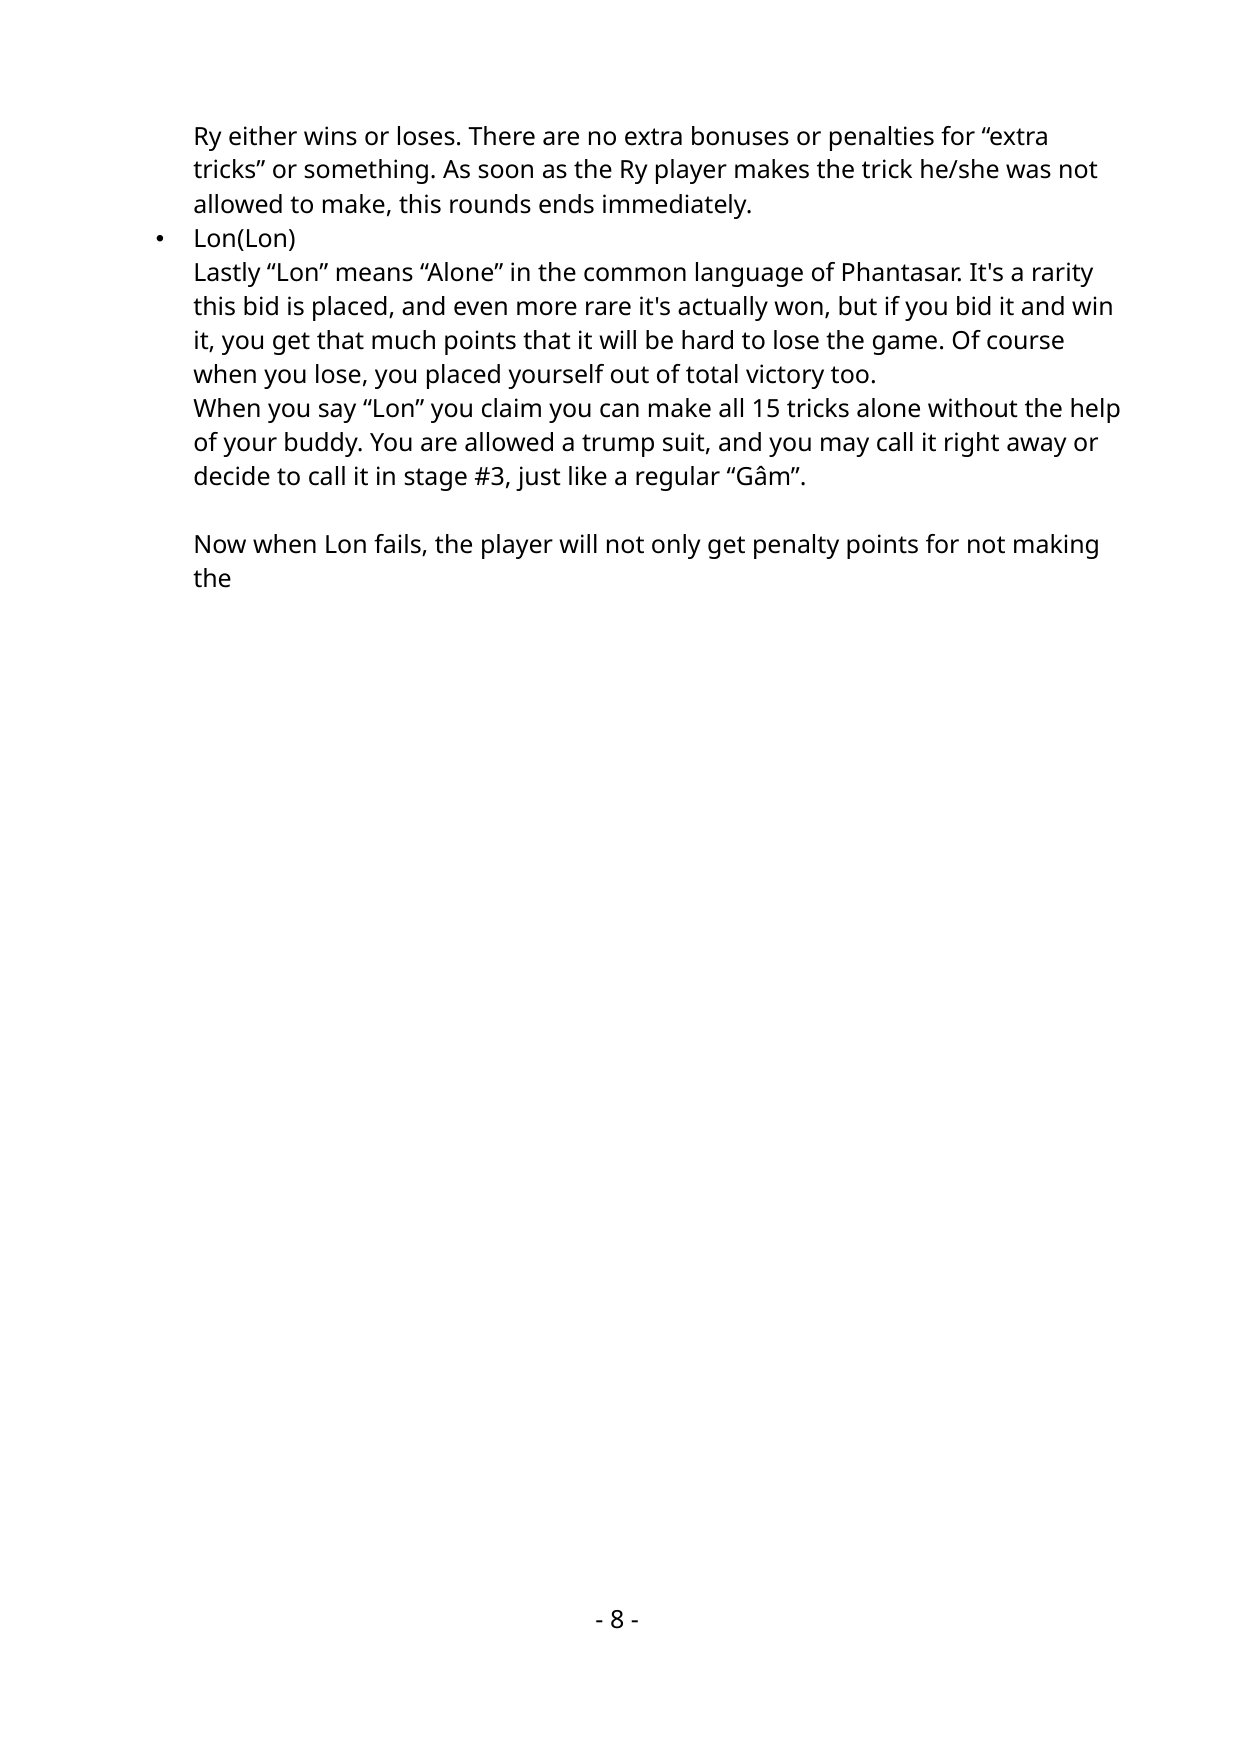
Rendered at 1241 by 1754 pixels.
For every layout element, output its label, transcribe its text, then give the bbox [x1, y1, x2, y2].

list Ry either wins or loses. There are no extra bonuses or penalties for “extra tricks” or something. As soon as the Ry player makes the trick he/she was not allowed to make, this rounds ends immediately. [156, 118, 1122, 220]
list Lon(Lon) Lastly “Lon” means “Alone” in the common language of Phantasar. It's a rarity this bid is placed, and even more rare it's actually won, but if you bid it and win it, you get that much points that it will be hard to lose the game. Of course when you lose, you placed yourself out of total victory too. When you say “Lon” you claim you can make all 15 tricks alone without the help of your buddy. You are allowed a trump suit, and you may call it right away or decide to call it in stage #3, just like a regular “Gâm”. Now when Lon fails, the player will not only get penalty points for not making the [156, 220, 1122, 595]
